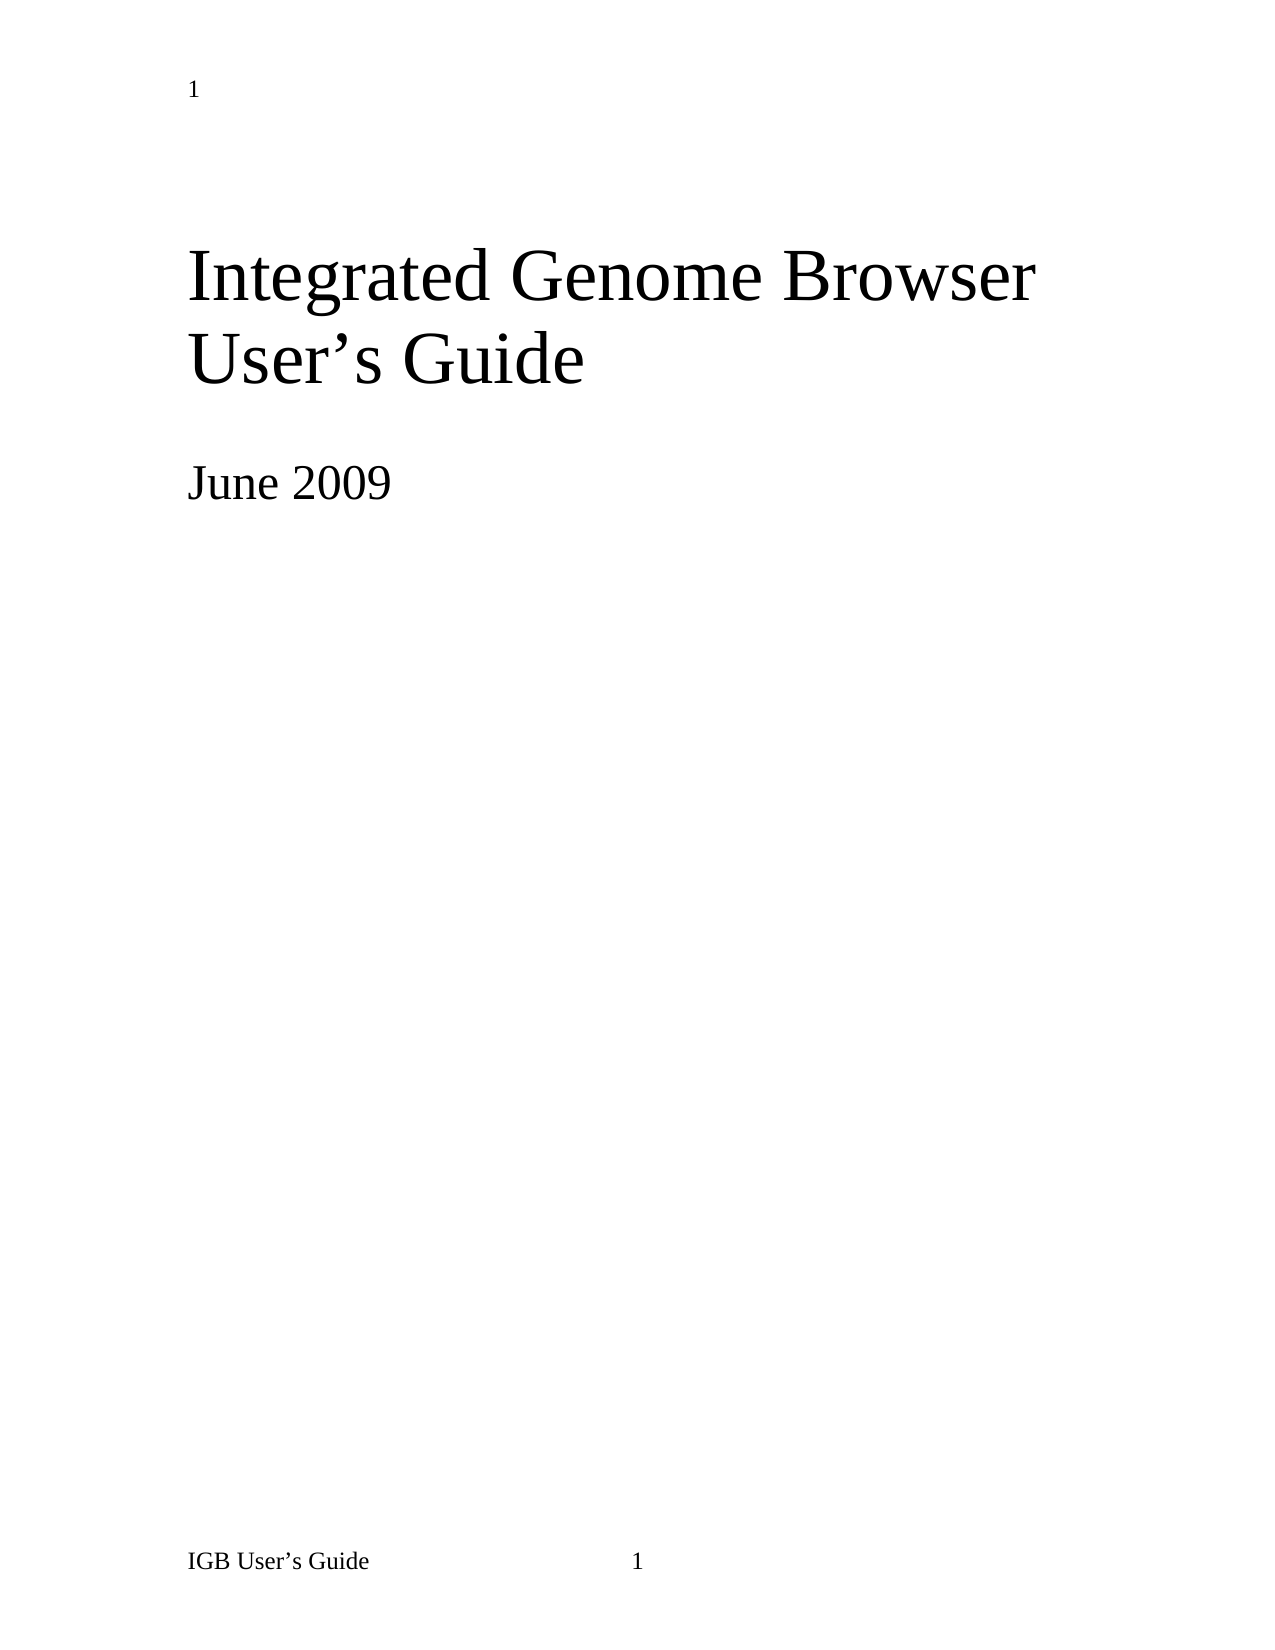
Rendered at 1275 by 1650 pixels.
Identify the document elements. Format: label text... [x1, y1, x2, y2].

title June 2009 [187, 454, 1087, 510]
title Integrated Genome Browser User’s Guide [187, 233, 1087, 399]
